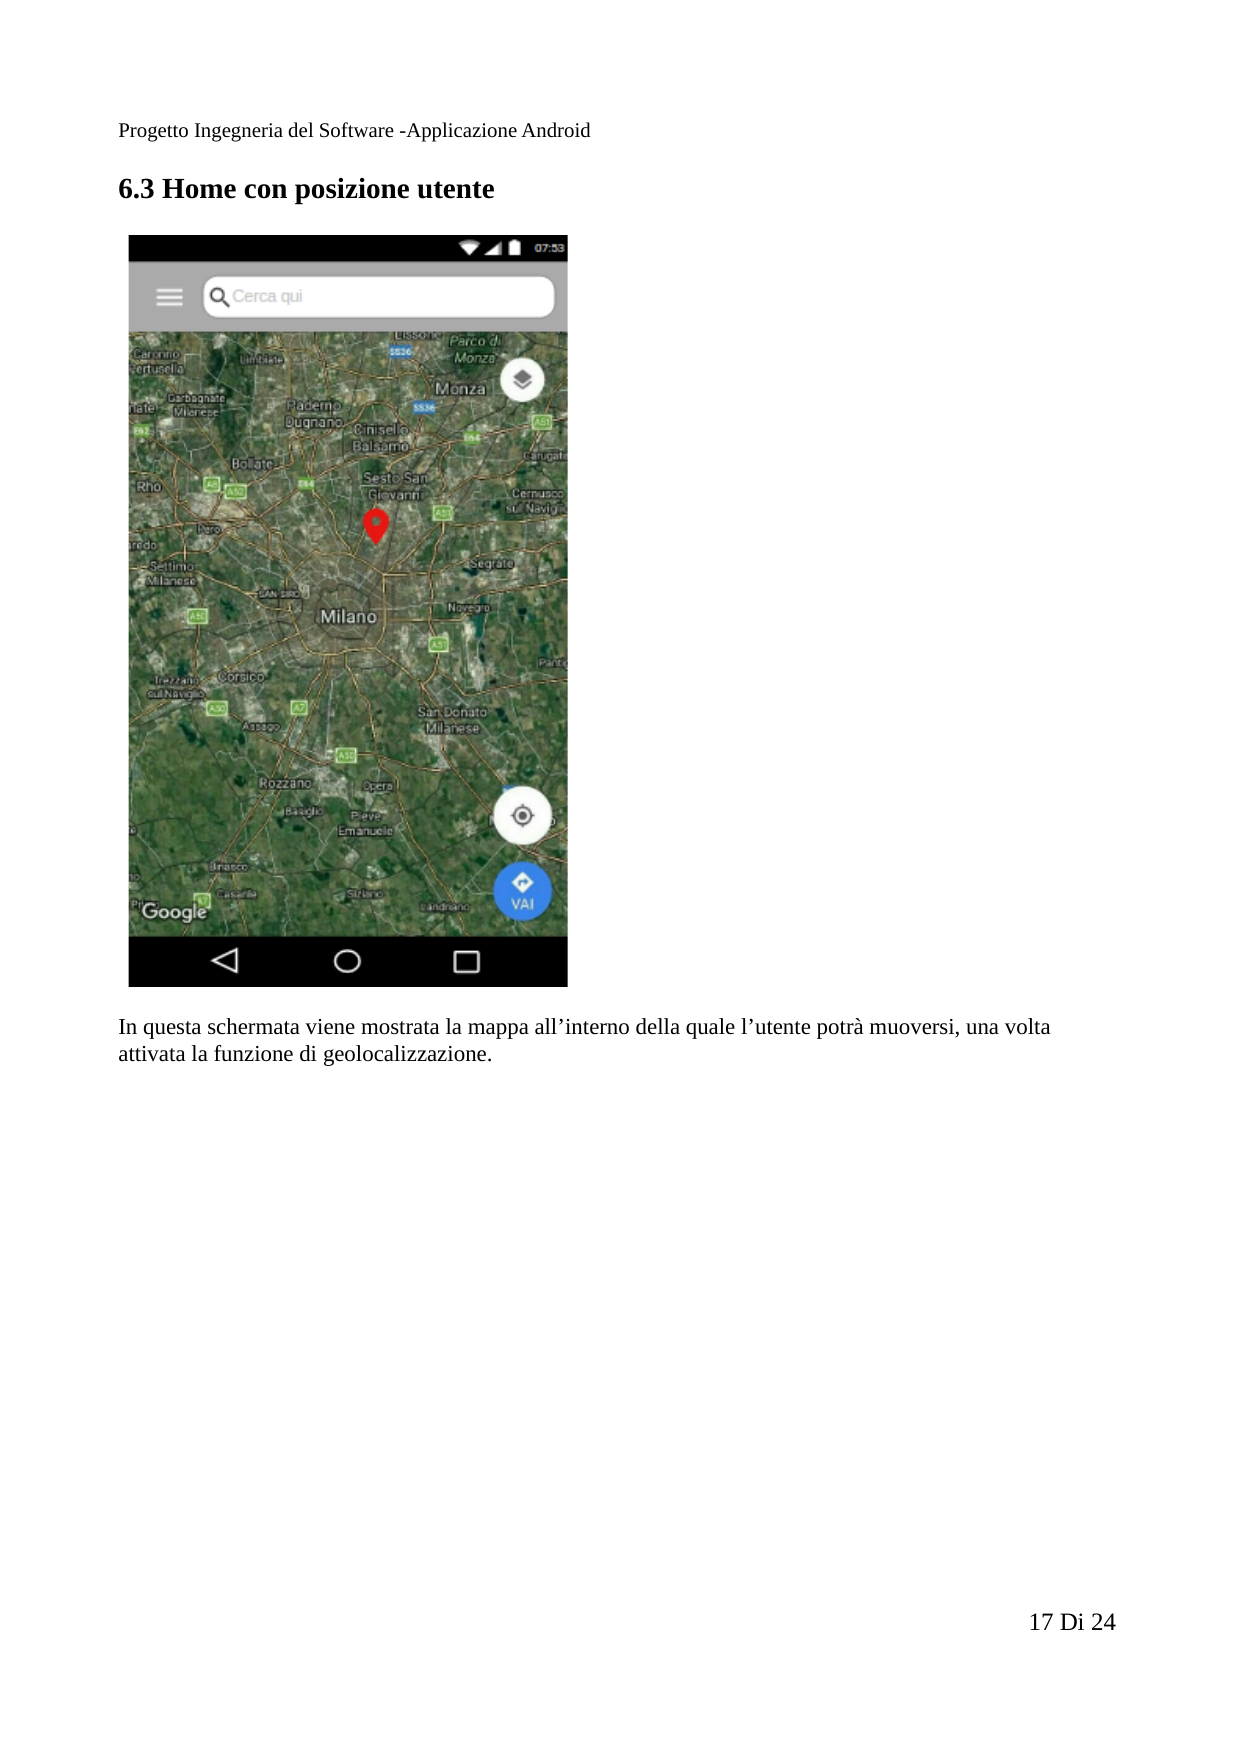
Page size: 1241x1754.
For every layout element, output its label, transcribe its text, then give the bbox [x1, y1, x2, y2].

subtitle 6.3 Home con posizione utente [118, 172, 1122, 205]
text In questa schermata viene mostrata la mappa all’interno della quale l’utente potrà muoversi, una volta attivata la funzione di geolocalizzazione. [118, 1013, 1122, 1066]
picture [128, 235, 568, 987]
